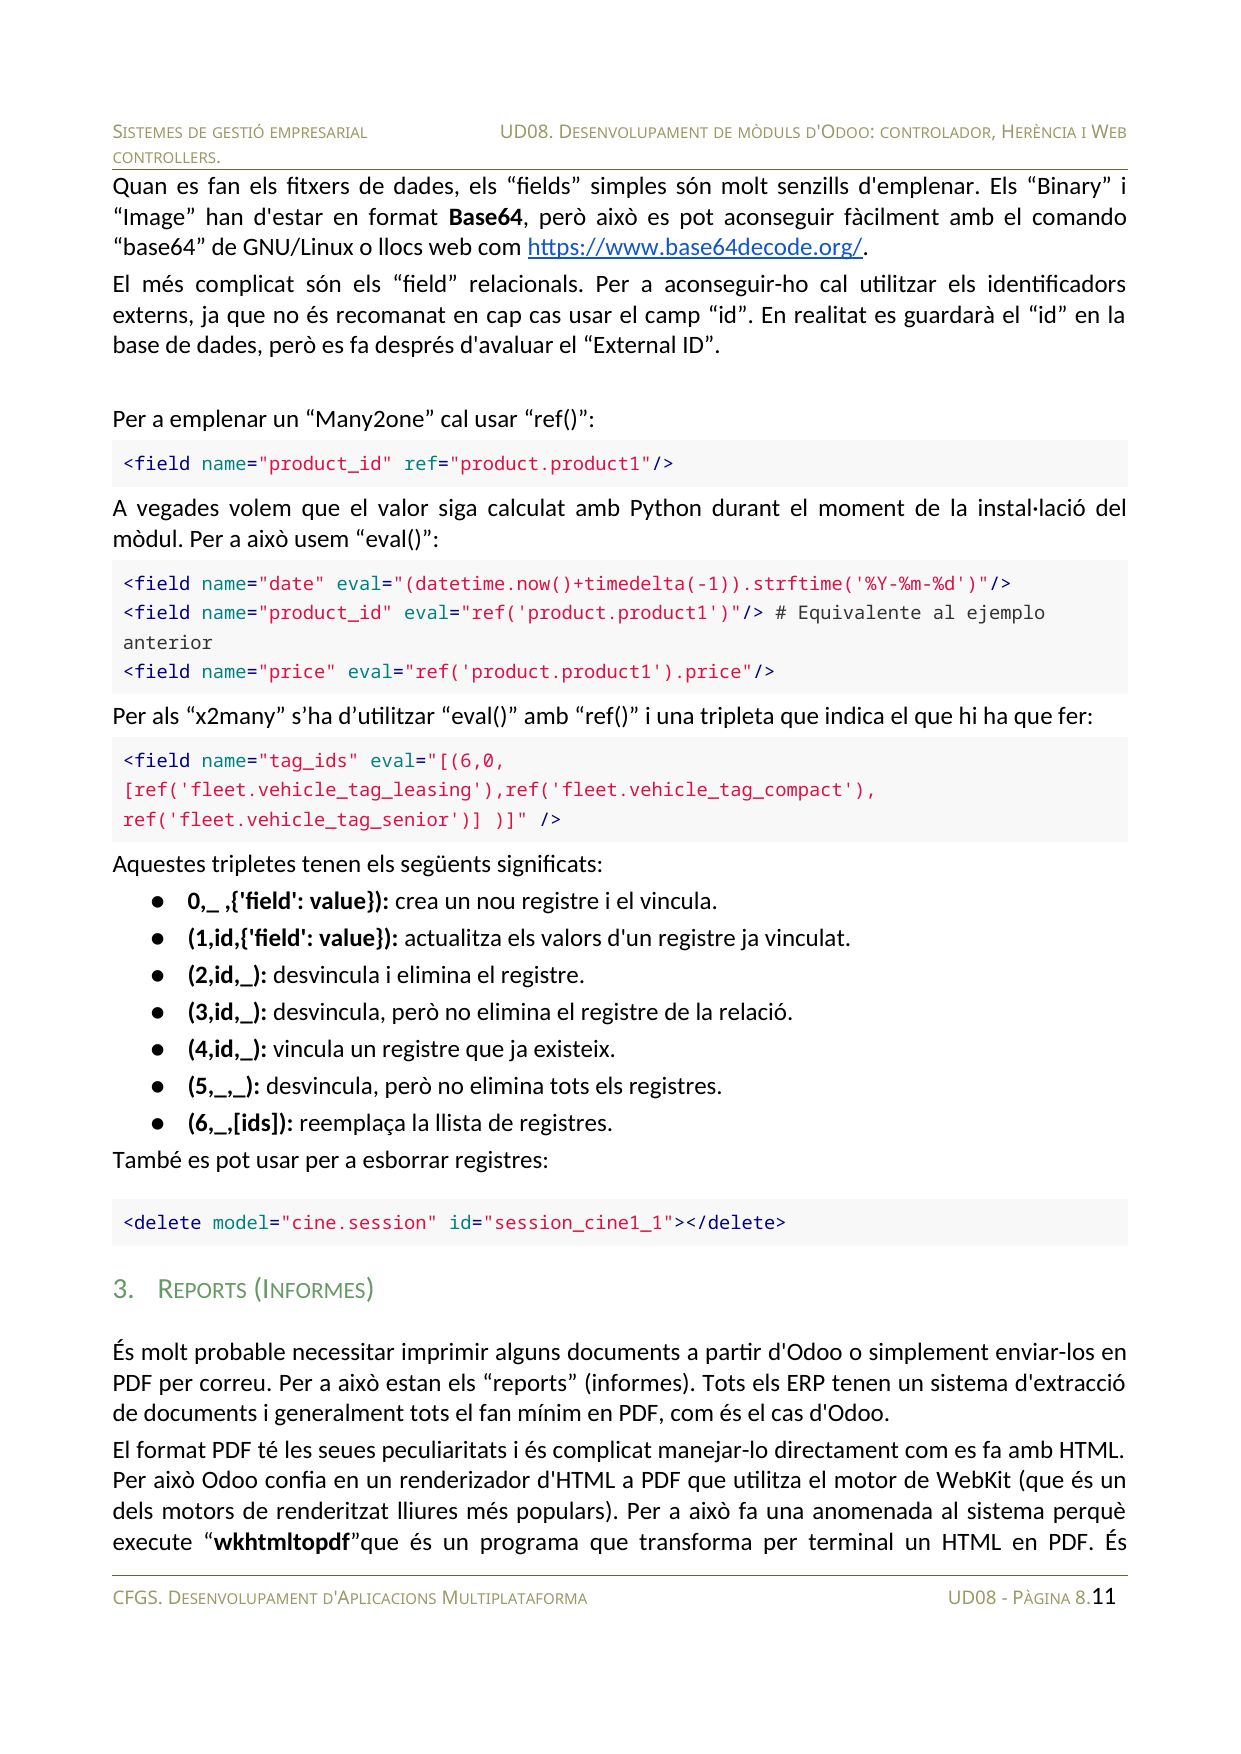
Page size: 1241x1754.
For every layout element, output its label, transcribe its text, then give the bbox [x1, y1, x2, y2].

list (5,_,_): desvincula, però no elimina tots els registres. [150, 1070, 1128, 1100]
text Quan es fan els fitxers de dades, els “fields” simples són molt senzills d'emplenar. Els “Binary” i “Image” han d'estar en format Base64, però això es pot aconseguir fàcilment amb el comando “base64” de GNU/Linux o llocs web com https://www.base64decode.org/. [112, 170, 1128, 262]
text Aquestes tripletes tenen els següents significats: [112, 848, 1128, 878]
text A vegades volem que el valor siga calculat amb Python durant el moment de la instal·lació del mòdul. Per a això usem “eval()”: [112, 492, 1128, 553]
table_header <field name="tag_ids" eval="[(6,0,[ref('fleet.vehicle_tag_leasing'),ref('fleet.vehicle_tag_compact'), ref('fleet.vehicle_tag_senior')] )]" /> [112, 737, 1128, 842]
text El format PDF té les seues peculiaritats i és complicat manejar-lo directament com es fa amb HTML. Per això Odoo confia en un renderizador d'HTML a PDF que utilitza el motor de WebKit (que és un dels motors de renderitzat lliures més populars). Per a això fa una anomenada al sistema perquè execute “wkhtmltopdf”que és un programa que transforma per terminal un HTML en PDF. És [112, 1434, 1128, 1556]
table_header <field name="product_id" ref="product.product1"/> [112, 440, 1128, 487]
subtitle Reports (Informes) [112, 1270, 1128, 1306]
list (6,_,[ids]): reemplaça la llista de registres. [150, 1107, 1128, 1137]
text Per a emplenar un “Many2one” cal usar “ref()”: [112, 403, 1128, 434]
list (1,id,{'field': value}): actualitza els valors d'un registre ja vinculat. [150, 922, 1128, 952]
table_header <delete model="cine.session" id="session_cine1_1"></delete> [112, 1199, 1128, 1246]
list (3,id,_): desvincula, però no elimina el registre de la relació. [150, 996, 1128, 1026]
text També es pot usar per a esborrar registres: [112, 1144, 1128, 1174]
text El més complicat són els “field” relacionals. Per a aconseguir-ho cal utilitzar els identificadors externs, ja que no és recomanat en cap cas usar el camp “id”. En realitat es guardarà el “id” en la base de dades, però es fa després d'avaluar el “External ID”. [112, 268, 1128, 360]
text Per als “x2many” s’ha d’utilitzar “eval()” amb “ref()” i una tripleta que indica el que hi ha que fer: [112, 700, 1128, 731]
list 0,_ ,{'field': value}): crea un nou registre i el vincula. [150, 885, 1128, 915]
list (4,id,_): vincula un registre que ja existeix. [150, 1033, 1128, 1063]
list (2,id,_): desvincula i elimina el registre. [150, 959, 1128, 989]
table_header <field name="date" eval="(datetime.now()+timedelta(-1)).strftime('%Y-%m-%d')"/> <field name="product_id" eval="ref('product.product1')"/> # Equivalente al ejemplo anterior <field name="price" eval="ref('product.product1').price"/> [112, 560, 1128, 694]
text És molt probable necessitar imprimir alguns documents a partir d'Odoo o simplement enviar-los en PDF per correu. Per a això estan els “reports” (informes). Tots els ERP tenen un sistema d'extracció de documents i generalment tots el fan mínim en PDF, com és el cas d'Odoo. [112, 1336, 1128, 1428]
